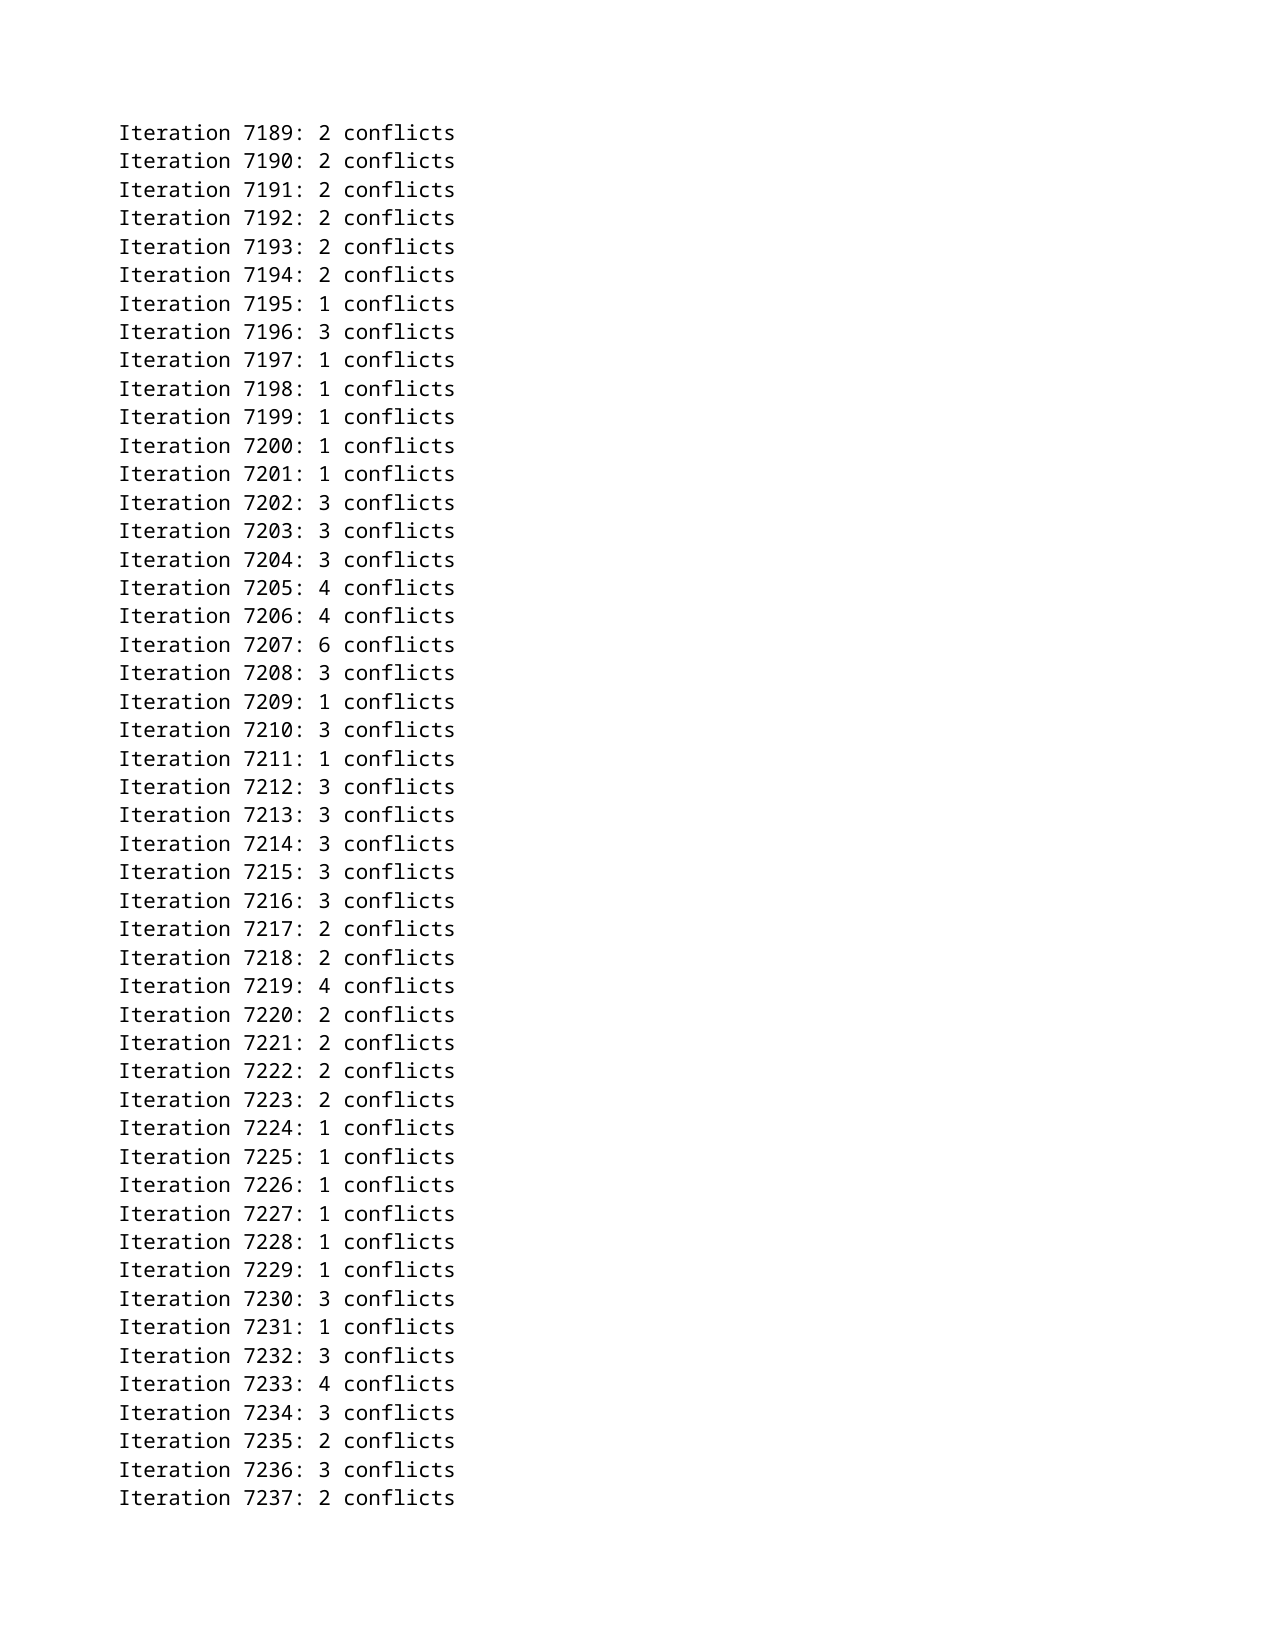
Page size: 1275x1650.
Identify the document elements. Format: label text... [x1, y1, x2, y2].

text Iteration 7218: 2 conflicts [118, 943, 1157, 971]
text Iteration 7220: 2 conflicts [118, 1000, 1157, 1028]
text Iteration 7234: 3 conflicts [118, 1398, 1157, 1426]
text Iteration 7204: 3 conflicts [118, 545, 1157, 573]
text Iteration 7227: 1 conflicts [118, 1199, 1157, 1227]
text Iteration 7213: 3 conflicts [118, 801, 1157, 829]
text Iteration 7196: 3 conflicts [118, 317, 1157, 346]
text Iteration 7229: 1 conflicts [118, 1256, 1157, 1284]
text Iteration 7221: 2 conflicts [118, 1028, 1157, 1057]
text Iteration 7189: 2 conflicts [118, 118, 1157, 147]
text Iteration 7223: 2 conflicts [118, 1085, 1157, 1113]
text Iteration 7225: 1 conflicts [118, 1142, 1157, 1170]
text Iteration 7214: 3 conflicts [118, 829, 1157, 857]
text Iteration 7226: 1 conflicts [118, 1170, 1157, 1199]
text Iteration 7198: 1 conflicts [118, 374, 1157, 402]
text Iteration 7211: 1 conflicts [118, 744, 1157, 772]
text Iteration 7219: 4 conflicts [118, 971, 1157, 1000]
text Iteration 7233: 4 conflicts [118, 1369, 1157, 1398]
text Iteration 7224: 1 conflicts [118, 1113, 1157, 1142]
text Iteration 7194: 2 conflicts [118, 260, 1157, 289]
text Iteration 7235: 2 conflicts [118, 1426, 1157, 1455]
text Iteration 7195: 1 conflicts [118, 289, 1157, 317]
text Iteration 7200: 1 conflicts [118, 431, 1157, 459]
text Iteration 7207: 6 conflicts [118, 630, 1157, 658]
text Iteration 7217: 2 conflicts [118, 914, 1157, 943]
text Iteration 7231: 1 conflicts [118, 1312, 1157, 1341]
text Iteration 7205: 4 conflicts [118, 573, 1157, 602]
text Iteration 7228: 1 conflicts [118, 1227, 1157, 1256]
text Iteration 7236: 3 conflicts [118, 1455, 1157, 1483]
text Iteration 7212: 3 conflicts [118, 772, 1157, 801]
text Iteration 7215: 3 conflicts [118, 857, 1157, 886]
text Iteration 7201: 1 conflicts [118, 459, 1157, 488]
text Iteration 7237: 2 conflicts [118, 1483, 1157, 1512]
text Iteration 7197: 1 conflicts [118, 346, 1157, 374]
text Iteration 7232: 3 conflicts [118, 1341, 1157, 1369]
text Iteration 7209: 1 conflicts [118, 687, 1157, 715]
text Iteration 7222: 2 conflicts [118, 1057, 1157, 1085]
text Iteration 7190: 2 conflicts [118, 147, 1157, 175]
text Iteration 7216: 3 conflicts [118, 886, 1157, 914]
text Iteration 7192: 2 conflicts [118, 203, 1157, 232]
text Iteration 7206: 4 conflicts [118, 602, 1157, 630]
text Iteration 7208: 3 conflicts [118, 658, 1157, 687]
text Iteration 7191: 2 conflicts [118, 175, 1157, 203]
text Iteration 7210: 3 conflicts [118, 715, 1157, 744]
text Iteration 7199: 1 conflicts [118, 402, 1157, 431]
text Iteration 7202: 3 conflicts [118, 488, 1157, 516]
text Iteration 7230: 3 conflicts [118, 1284, 1157, 1312]
text Iteration 7203: 3 conflicts [118, 516, 1157, 545]
text Iteration 7193: 2 conflicts [118, 232, 1157, 260]
